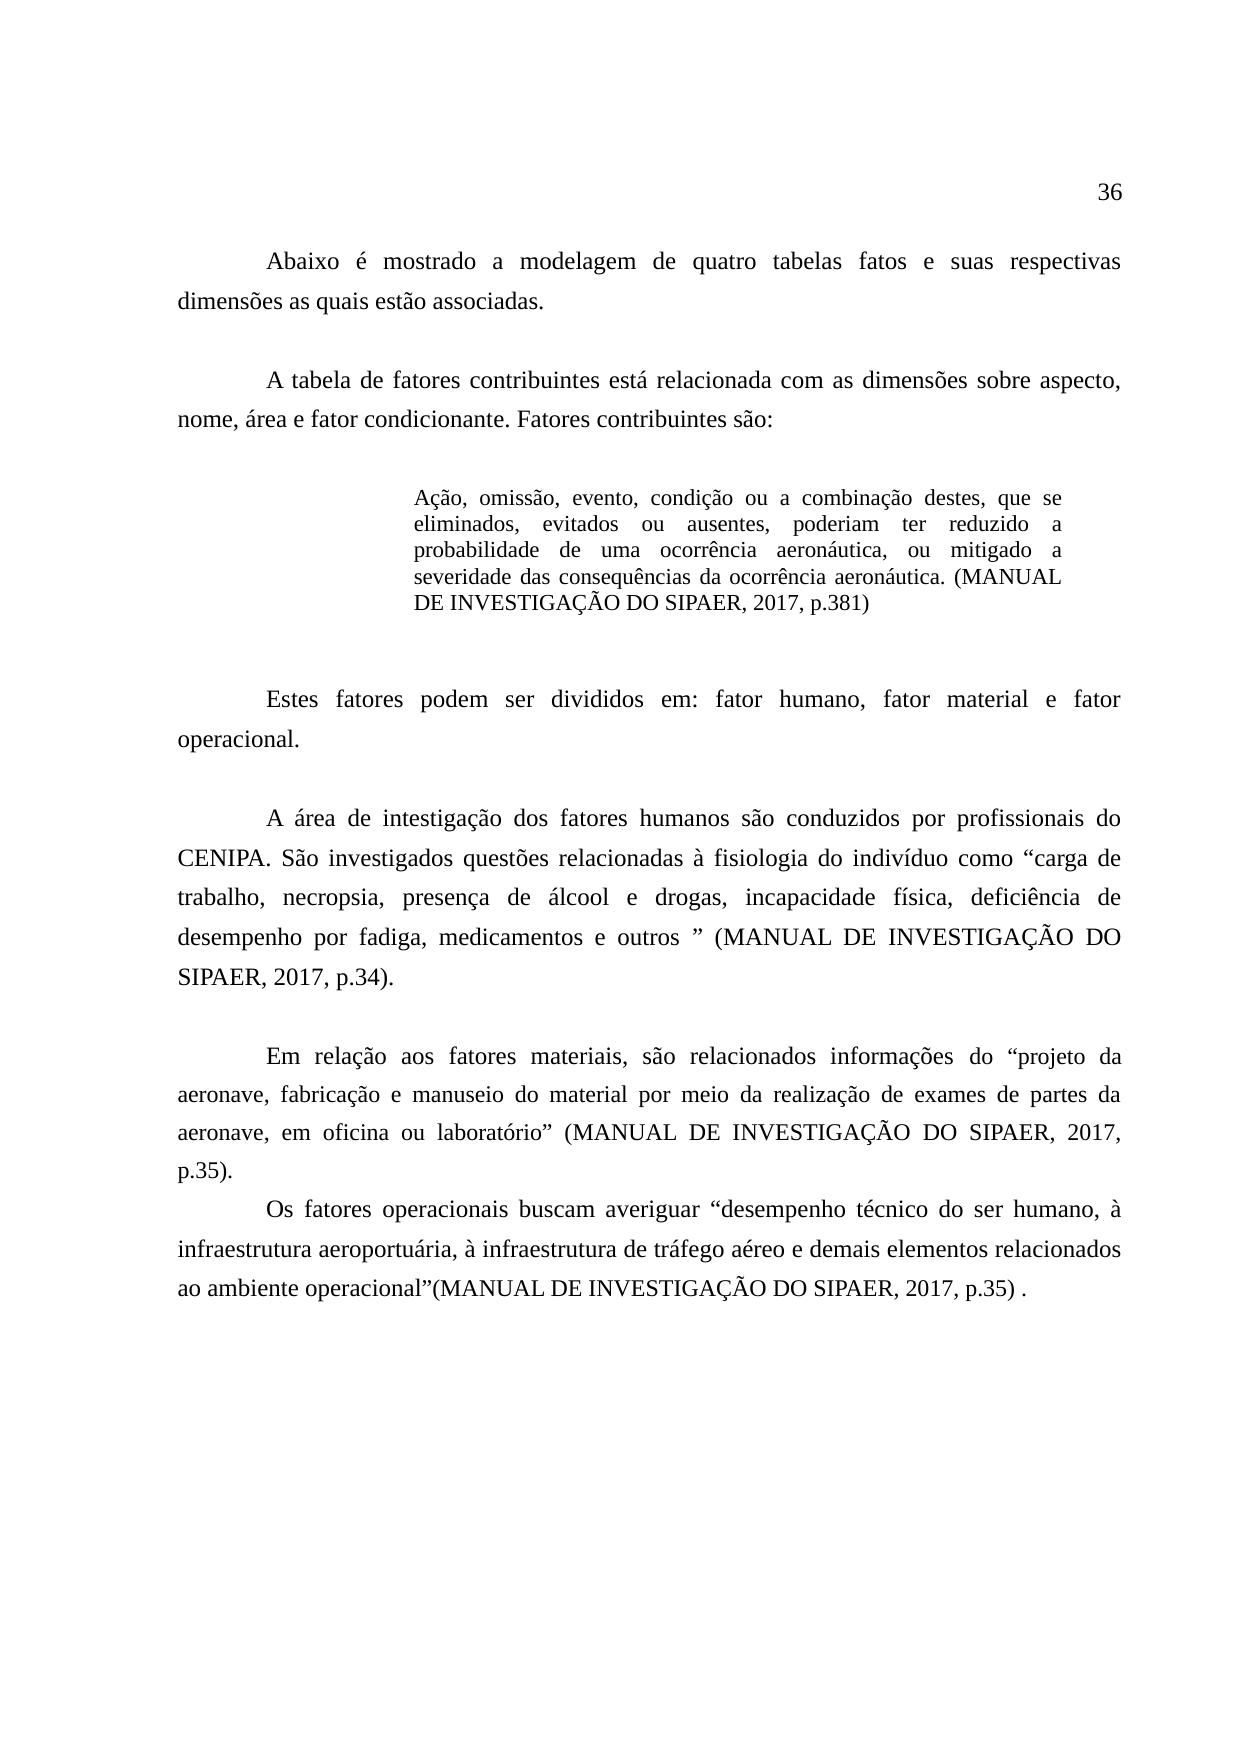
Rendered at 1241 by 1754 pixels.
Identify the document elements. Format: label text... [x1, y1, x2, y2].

text Abaixo é mostrado a modelagem de quatro tabelas fatos e suas respectivas dimensões as quais estão associadas. [177, 246, 1122, 314]
text Em relação aos fatores materiais, são relacionados informações do “projeto da aeronave, fabricação e manuseio do material por meio da realização de exames de partes da aeronave, em oficina ou laboratório” (MANUAL DE INVESTIGAÇÃO DO SIPAER, 2017, p.35). [177, 1041, 1122, 1184]
text Os fatores operacionais buscam averiguar “desempenho técnico do ser humano, à infraestrutura aeroportuária, à infraestrutura de tráfego aéreo e demais elementos relacionados ao ambiente operacional”(MANUAL DE INVESTIGAÇÃO DO SIPAER, 2017, p.35) . [177, 1194, 1122, 1302]
text A tabela de fatores contribuintes está relacionada com as dimensões sobre aspecto, nome, área e fator condicionante. Fatores contribuintes são: [177, 365, 1122, 433]
text Ação, omissão, evento, condição ou a combinação destes, que se eliminados, evitados ou ausentes, poderiam ter reduzido a probabilidade de uma ocorrência aeronáutica, ou mitigado a severidade das consequências da ocorrência aeronáutica. (MANUAL DE INVESTIGAÇÃO DO SIPAER, 2017, p.381) [413, 484, 1063, 616]
text A área de intestigação dos fatores humanos são conduzidos por profissionais do CENIPA. São investigados questões relacionadas à fisiologia do indivíduo como “carga de trabalho, necropsia, presença de álcool e drogas, incapacidade física, deficiência de desempenho por fadiga, medicamentos e outros ” (MANUAL DE INVESTIGAÇÃO DO SIPAER, 2017, p.34). [177, 803, 1122, 990]
text Estes fatores podem ser divididos em: fator humano, fator material e fator operacional. [177, 684, 1122, 753]
